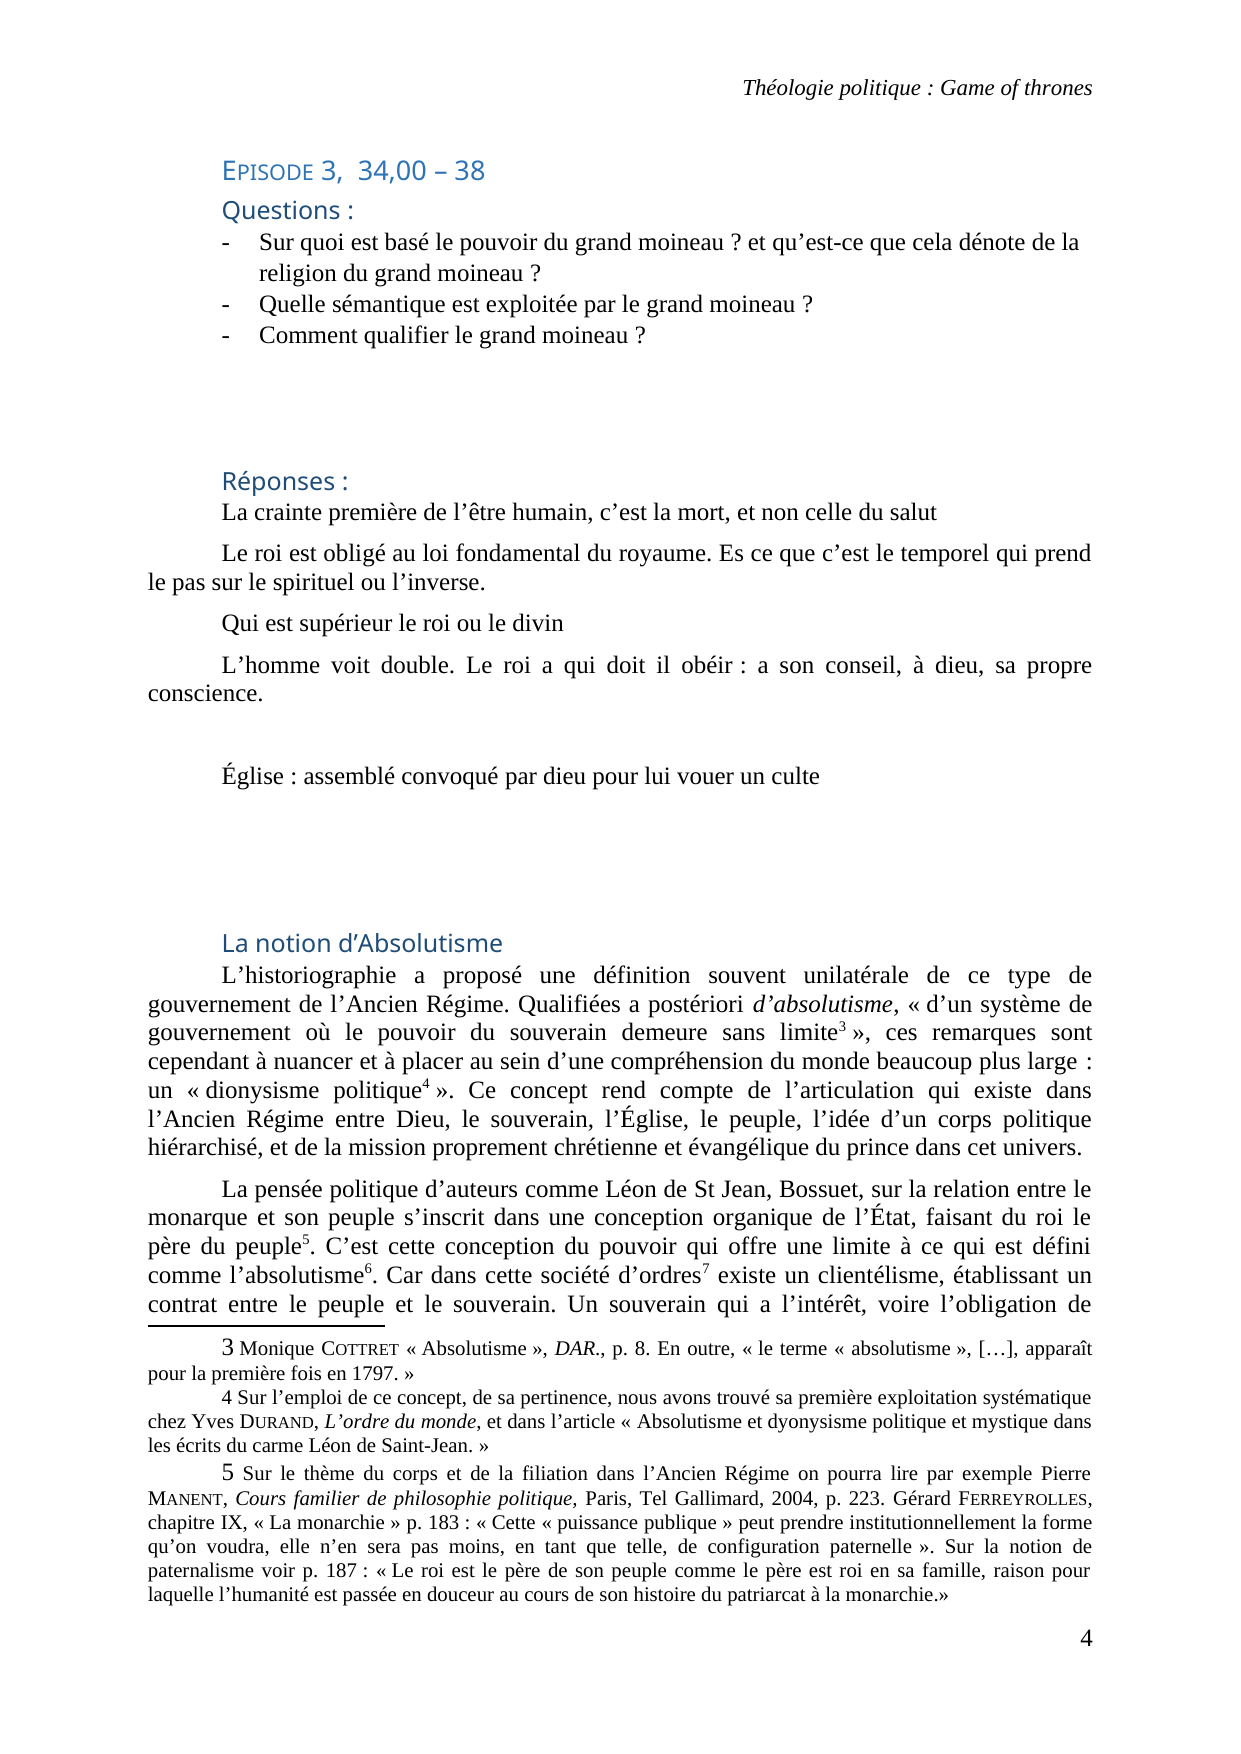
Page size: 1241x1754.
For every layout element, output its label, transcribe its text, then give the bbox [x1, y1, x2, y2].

list Sur quoi est basé le pouvoir du grand moineau ? et qu’est-ce que cela dénote de la religion du grand moineau ? [221, 227, 1093, 287]
subtitle Questions : [148, 193, 1093, 227]
subtitle Episode 3, 34,00 – 38 [148, 152, 1093, 189]
text Le roi est obligé au loi fondamental du royaume. Es ce que c’est le temporel qui prend le pas sur le spirituel ou l’inverse. [148, 538, 1093, 596]
text Sur l’emploi de ce concept, de sa pertinence, nous avons trouvé sa première exploitation systématique chez Yves Durand, L’ordre du monde, et dans l’article « Absolutisme et dyonysisme politique et mystique dans les écrits du carme Léon de Saint-Jean. » [148, 1385, 1093, 1457]
text La pensée politique d’auteurs comme Léon de St Jean, Bossuet, sur la relation entre le monarque et son peuple s’inscrit dans une conception organique de l’État, faisant du roi le père du peuple. C’est cette conception du pouvoir qui offre une limite à ce qui est défini comme l’absolutisme. Car dans cette société d’ordres existe un clientélisme, établissant un contrat entre le peuple et le souverain. Un souverain qui a l’intérêt, voire l’obligation de [148, 1174, 1093, 1317]
text La crainte première de l’être humain, c’est la mort, et non celle du salut [148, 497, 1093, 526]
list Comment qualifier le grand moineau ? [221, 320, 1093, 349]
subtitle Réponses : [148, 463, 1093, 497]
text Monique Cottret « Absolutisme », DAR., p. 8. En outre, « le terme « absolutisme », […], apparaît pour la première fois en 1797. » [148, 1332, 1093, 1385]
text Église : assemblé convoqué par dieu pour lui vouer un culte [148, 761, 1093, 790]
list Quelle sémantique est exploitée par le grand moineau ? [221, 289, 1093, 318]
text Qui est supérieur le roi ou le divin [148, 608, 1093, 637]
subtitle La notion d’Absolutisme [148, 926, 1093, 960]
text L’homme voit double. Le roi a qui doit il obéir : a son conseil, à dieu, sa propre conscience. [148, 650, 1093, 707]
text L’historiographie a proposé une définition souvent unilatérale de ce type de gouvernement de l’Ancien Régime. Qualifiées a postériori d’absolutisme, « d’un système de gouvernement où le pouvoir du souverain demeure sans limite », ces remarques sont cependant à nuancer et à placer au sein d’une compréhension du monde beaucoup plus large : un « dionysisme politique ». Ce concept rend compte de l’articulation qui existe dans l’Ancien Régime entre Dieu, le souverain, l’Église, le peuple, l’idée d’un corps politique hiérarchisé, et de la mission proprement chrétienne et évangélique du prince dans cet univers. [148, 960, 1093, 1161]
text Sur le thème du corps et de la filiation dans l’Ancien Régime on pourra lire par exemple Pierre Manent, Cours familier de philosophie politique, Paris, Tel Gallimard, 2004, p. 223. Gérard Ferreyrolles, chapitre IX, « La monarchie » p. 183 : « Cette « puissance publique » peut prendre institutionnellement la forme qu’on voudra, elle n’en sera pas moins, en tant que telle, de configuration paternelle ». Sur la notion de paternalisme voir p. 187 : « Le roi est le père de son peuple comme le père est roi en sa famille, raison pour laquelle l’humanité est passée en douceur au cours de son histoire du patriarcat à la monarchie.» [148, 1457, 1093, 1606]
